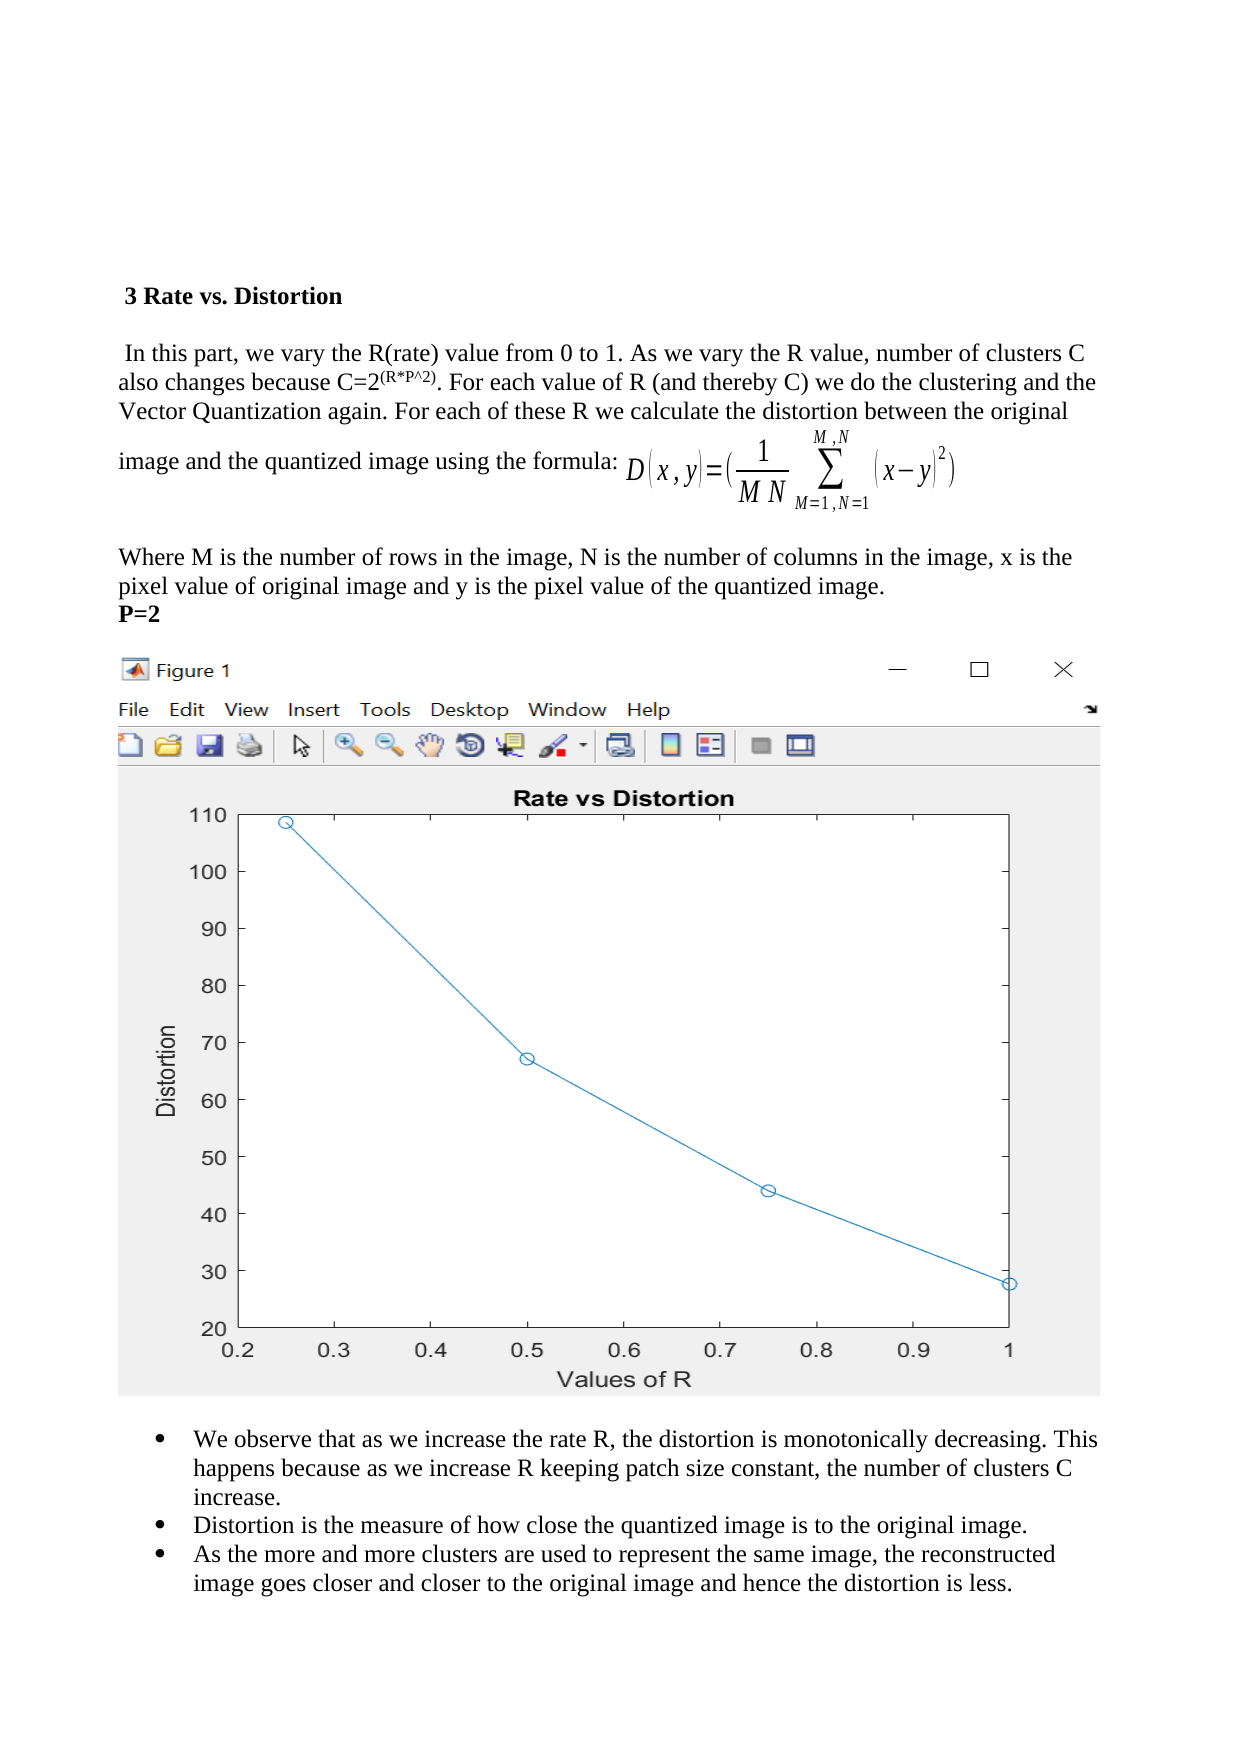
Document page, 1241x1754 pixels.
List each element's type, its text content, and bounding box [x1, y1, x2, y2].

text 3 Rate vs. Distortion [118, 281, 1122, 310]
text Where M is the number of rows in the image, N is the number of columns in the image, x is the pixel value of original image and y is the pixel value of the quantized image. [118, 542, 1122, 599]
list We observe that as we increase the rate R, the distortion is monotonically decreasing. This happens because as we increase R keeping patch size constant, the number of clusters C increase. [156, 1424, 1122, 1511]
list Distortion is the measure of how close the quantized image is to the original image. [156, 1511, 1122, 1539]
list As the more and more clusters are used to represent the same image, the reconstructed image goes closer and closer to the original image and hence the distortion is less. [156, 1539, 1122, 1597]
picture [118, 657, 1101, 1396]
text P=2 [118, 599, 1122, 628]
text In this part, we vary the R(rate) value from 0 to 1. As we vary the R value, number of clusters C also changes because C=2(R*P^2). For each value of R (and thereby C) we do the clustering and the Vector Quantization again. For each of these R we calculate the distortion between the original image and the quantized image using the formula: [118, 338, 1122, 513]
